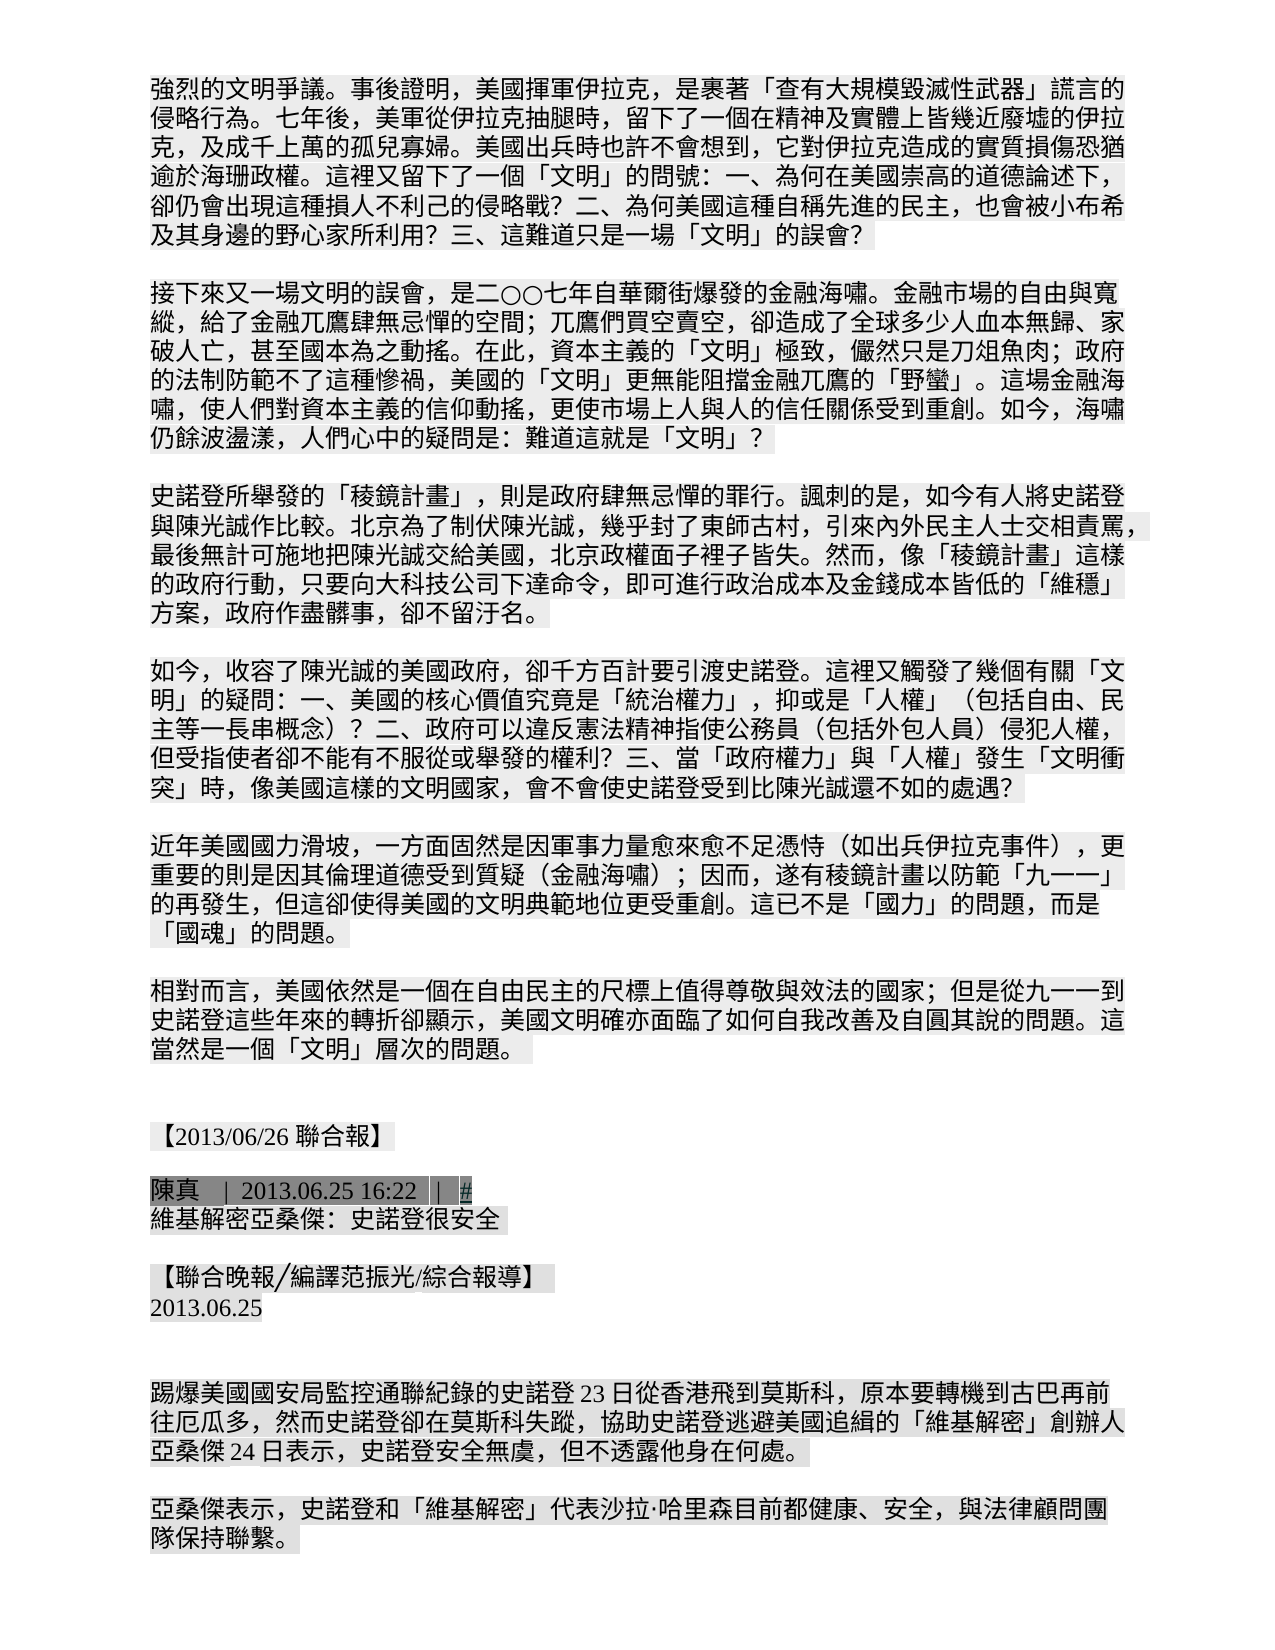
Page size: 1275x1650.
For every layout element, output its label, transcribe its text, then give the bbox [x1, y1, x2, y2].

text 陳真 | 2013.06.25 16:22 | # [150, 1176, 1125, 1206]
text 維基解密亞桑傑：史諾登很安全 【聯合晚報╱編譯范振光/綜合報導】 2013.06.25 踢爆美國國安局監控通聯紀錄的史諾登23日從香港飛到莫斯科，原本要轉機到古巴再前往厄瓜多，然而史諾登卻在莫斯科失蹤，協助史諾登逃避美國追緝的「維基解密」創辦人亞桑傑24日表示，史諾登安全無虞，但不透露他身在何處。 亞桑傑表示，史諾登和「維基解密」代表沙拉‧哈里森目前都健康、安全，與法律顧問團隊保持聯繫。 亞桑傑在厄瓜多駐倫敦大使館的視訊會議中告訴記者：「我不能透露更多有關他們行蹤或所處環境的訊息，只能說一切都在掌握中。我們知道史諾登先生現在何處，他在安全處所，精神昂揚。」亞桑傑還說：「由於美國行政部門的好戰威脅，我們目前不能說明細節。很遺憾，我們不能透露他目前在哪個國家。」 亞桑傑表示，美國撤銷史諾登的護照後，史諾登23日持厄瓜多核發的難民身分文件離開香港，經由俄羅斯等國的安全通道，前往厄瓜多。他表示，史諾登向厄瓜多申請庇護的程序尚未完成，厄瓜多還在考量他的庇護申請。亞桑傑透露，史諾登前往莫斯科之前，並未和俄羅斯官員接洽。外傳史諾登曾接受中國大陸駐香港官員問話，亞桑傑否認。「維基解密」發言人表示，史諾登除了向厄瓜多申請庇護，也向冰島等國申請，但未說明是哪些國家。 外傳史諾登24日從莫斯科搭乘俄羅斯航空班機前往古巴，大批媒體上機，卻未發現史諾登人影。該班機已降落哈瓦那機場，機長告訴包圍的記者，史諾登不在飛機上。 [150, 1206, 1125, 1554]
text 子曰,還是孟子曰,"惡紫之奪朱",紫之混淆了紅,最令人堵爛. 黑不可怕,跟朱紅類似的紫比赤裸裸的黑還可怕,因為它混淆了視聽. 像底下這樣一種文章便是,表面上好像在罵美國,其實小罵大捧,把一種明目張膽的惡行給打美白針,抹胭脂粉,說成彷彿是一種 "暇疵",一種 "不小心" 或是 "被誤導" 或 "誤判" 的無心小過錯. 說起來,不管國內外,這類不紅不黑不三不四的紫色論調從不曾缺貨,只是抹胭脂粉的對象有別,手法或作文方法倒是始終一致. 向來被台灣捧成 "有水準" "有國際觀" 的西方主流媒體例如沒水準到爆的 TIME, 例如睜眼說瞎話的華盛頓郵報,例如披著進步外衣的紐約時報,他們的文章幾乎都是這個色調. 這其實比烏七媽黑的媒體例如自由亂報,恐怕還更加為害世人. 陳真 ============= 四星連線：從九一一到史諾登 【聯合報╱社論】 2013.06.26 為何說可將九一一與史諾登連成一線？二○○一年的九一一事件，是史上最驚悚的恐怖活動，也是史上最駭異的反美事件；現在正進行中的史諾登事件，則是網路時代最駭人聽聞的政府侵害人權事件，美國政府解釋監偵網路的理由是反恐，把根源推到九一一。 九一一事件源自阿拉伯伊斯蘭世界對「美國文明」的敵意，而史諾登事件則暴露了美國憲政法治燭台下的黑暗角落。九一一事件固然是杭廷頓所指的跨國界的「文明衝突」，而史諾登事件則是國家與網路世界的「文明衝突」；二者在內容及外觀上迥然而異，卻皆可視為具有「文明衝突」指標意義的大事件。 其實，從九一一到史諾登，其間尚有二○○三年的美國侵略伊拉克，與二○○七年揭幕的華爾街金融海嘯。四者連成一線，皆是對美國標榜的民主體制與資本主義自由經濟的嚴酷檢驗。 九一一的恐怖攻擊受到全球嚴厲譴責，但美國亦應省思為何凶手對美國仇恨至此。長期以來，在美國那種藉著武力支撐的強勢文明，和其實主要是軍力不如美國的弱勢文明之間，一直存在著力量不對稱的衝突。沒有一個阿拉伯伊斯蘭國家能夠以政府之力抵抗美國，但當恐怖分子跳脫了國家與軍隊的框架，那就不是國與國的衝突，而是人與人的衝突，也是弱者與強者的不對稱鬥爭。 小布希侵略伊拉克，將人與人的衝突又拉回到國與國的衝突；這是美國的強項，卻引發了強烈的文明爭議。事後證明，美國揮軍伊拉克，是裹著「查有大規模毀滅性武器」謊言的侵略行為。七年後，美軍從伊拉克抽腿時，留下了一個在精神及實體上皆幾近廢墟的伊拉克，及成千上萬的孤兒寡婦。美國出兵時也許不會想到，它對伊拉克造成的實質損傷恐猶逾於海珊政權。這裡又留下了一個「文明」的問號：一、為何在美國崇高的道德論述下，卻仍會出現這種損人不利己的侵略戰？二、為何美國這種自稱先進的民主，也會被小布希及其身邊的野心家所利用？三、這難道只是一場「文明」的誤會？ 接下來又一場文明的誤會，是二○○七年自華爾街爆發的金融海嘯。金融市場的自由與寬縱，給了金融兀鷹肆無忌憚的空間；兀鷹們買空賣空，卻造成了全球多少人血本無歸、家破人亡，甚至國本為之動搖。在此，資本主義的「文明」極致，儼然只是刀俎魚肉；政府的法制防範不了這種慘禍，美國的「文明」更無能阻擋金融兀鷹的「野蠻」。這場金融海嘯，使人們對資本主義的信仰動搖，更使市場上人與人的信任關係受到重創。如今，海嘯仍餘波盪漾，人們心中的疑問是：難道這就是「文明」？ 史諾登所舉發的「稜鏡計畫」，則是政府肆無忌憚的罪行。諷刺的是，如今有人將史諾登與陳光誠作比較。北京為了制伏陳光誠，幾乎封了東師古村，引來內外民主人士交相責罵，最後無計可施地把陳光誠交給美國，北京政權面子裡子皆失。然而，像「稜鏡計畫」這樣的政府行動，只要向大科技公司下達命令，即可進行政治成本及金錢成本皆低的「維穩」方案，政府作盡髒事，卻不留汙名。 如今，收容了陳光誠的美國政府，卻千方百計要引渡史諾登。這裡又觸發了幾個有關「文明」的疑問：一、美國的核心價值究竟是「統治權力」，抑或是「人權」（包括自由、民主等一長串概念）？二、政府可以違反憲法精神指使公務員（包括外包人員）侵犯人權，但受指使者卻不能有不服從或舉發的權利？三、當「政府權力」與「人權」發生「文明衝突」時，像美國這樣的文明國家，會不會使史諾登受到比陳光誠還不如的處遇？ 近年美國國力滑坡，一方面固然是因軍事力量愈來愈不足憑恃（如出兵伊拉克事件），更重要的則是因其倫理道德受到質疑（金融海嘯）；因而，遂有稜鏡計畫以防範「九一一」的再發生，但這卻使得美國的文明典範地位更受重創。這已不是「國力」的問題，而是「國魂」的問題。 相對而言，美國依然是一個在自由民主的尺標上值得尊敬與效法的國家；但是從九一一到史諾登這些年來的轉折卻顯示，美國文明確亦面臨了如何自我改善及自圓其說的問題。這當然是一個「文明」層次的問題。 【2013/06/26 聯合報】 [150, 75, 1125, 1151]
